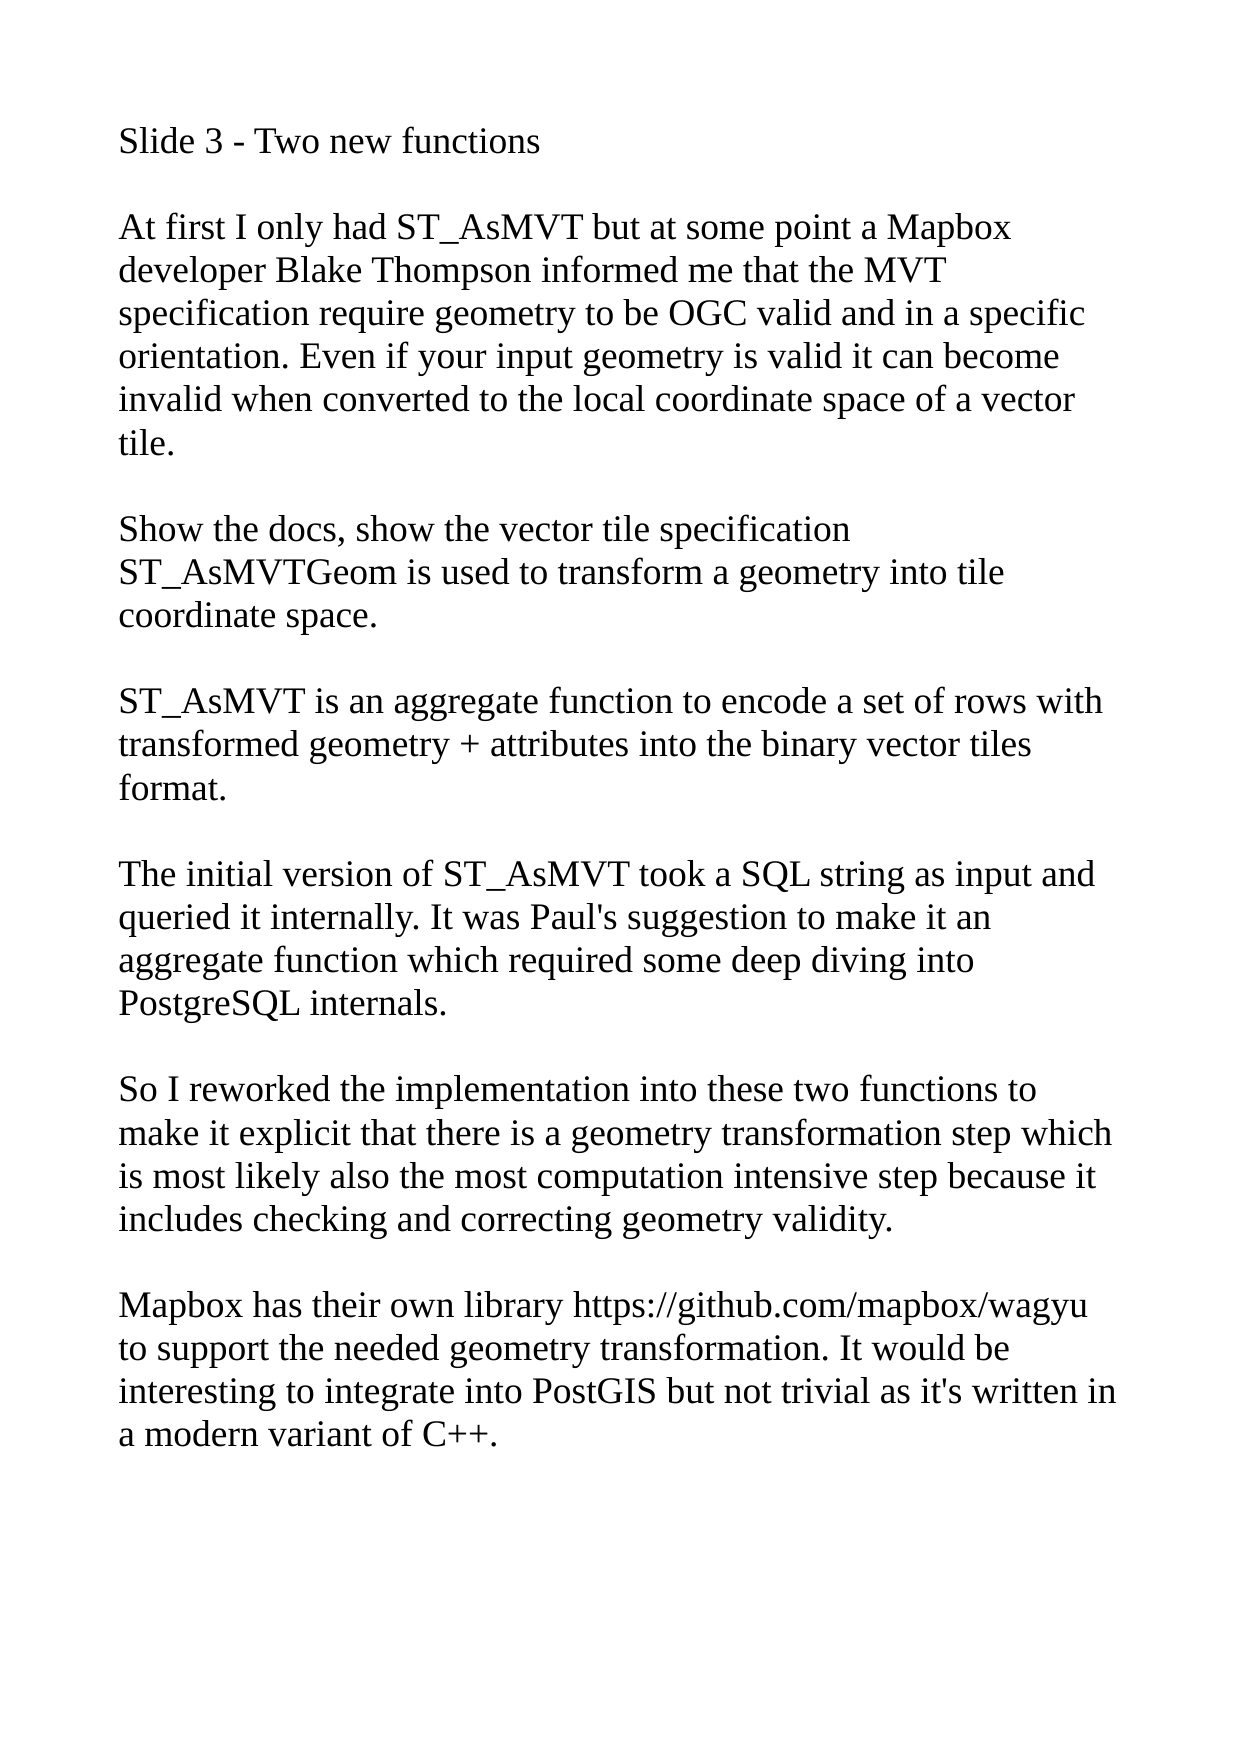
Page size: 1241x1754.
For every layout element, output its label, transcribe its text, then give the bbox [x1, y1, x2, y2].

text ST_AsMVT is an aggregate function to encode a set of rows with transformed geometry + attributes into the binary vector tiles format. [118, 679, 1122, 808]
text So I reworked the implementation into these two functions to make it explicit that there is a geometry transformation step which is most likely also the most computation intensive step because it includes checking and correcting geometry validity. [118, 1067, 1122, 1239]
text Mapbox has their own library https://github.com/mapbox/wagyu to support the needed geometry transformation. It would be interesting to integrate into PostGIS but not trivial as it's written in a modern variant of C++. [118, 1282, 1122, 1455]
text ST_AsMVTGeom is used to transform a geometry into tile coordinate space. [118, 549, 1122, 636]
text At first I only had ST_AsMVT but at some point a Mapbox developer Blake Thompson informed me that the MVT specification require geometry to be OGC valid and in a specific orientation. Even if your input geometry is valid it can become invalid when converted to the local coordinate space of a vector tile. [118, 204, 1122, 463]
text The initial version of ST_AsMVT took a SQL string as input and queried it internally. It was Paul's suggestion to make it an aggregate function which required some deep diving into PostgreSQL internals. [118, 851, 1122, 1024]
text Show the docs, show the vector tile specification [118, 506, 1122, 549]
text Slide 3 - Two new functions [118, 118, 1122, 161]
